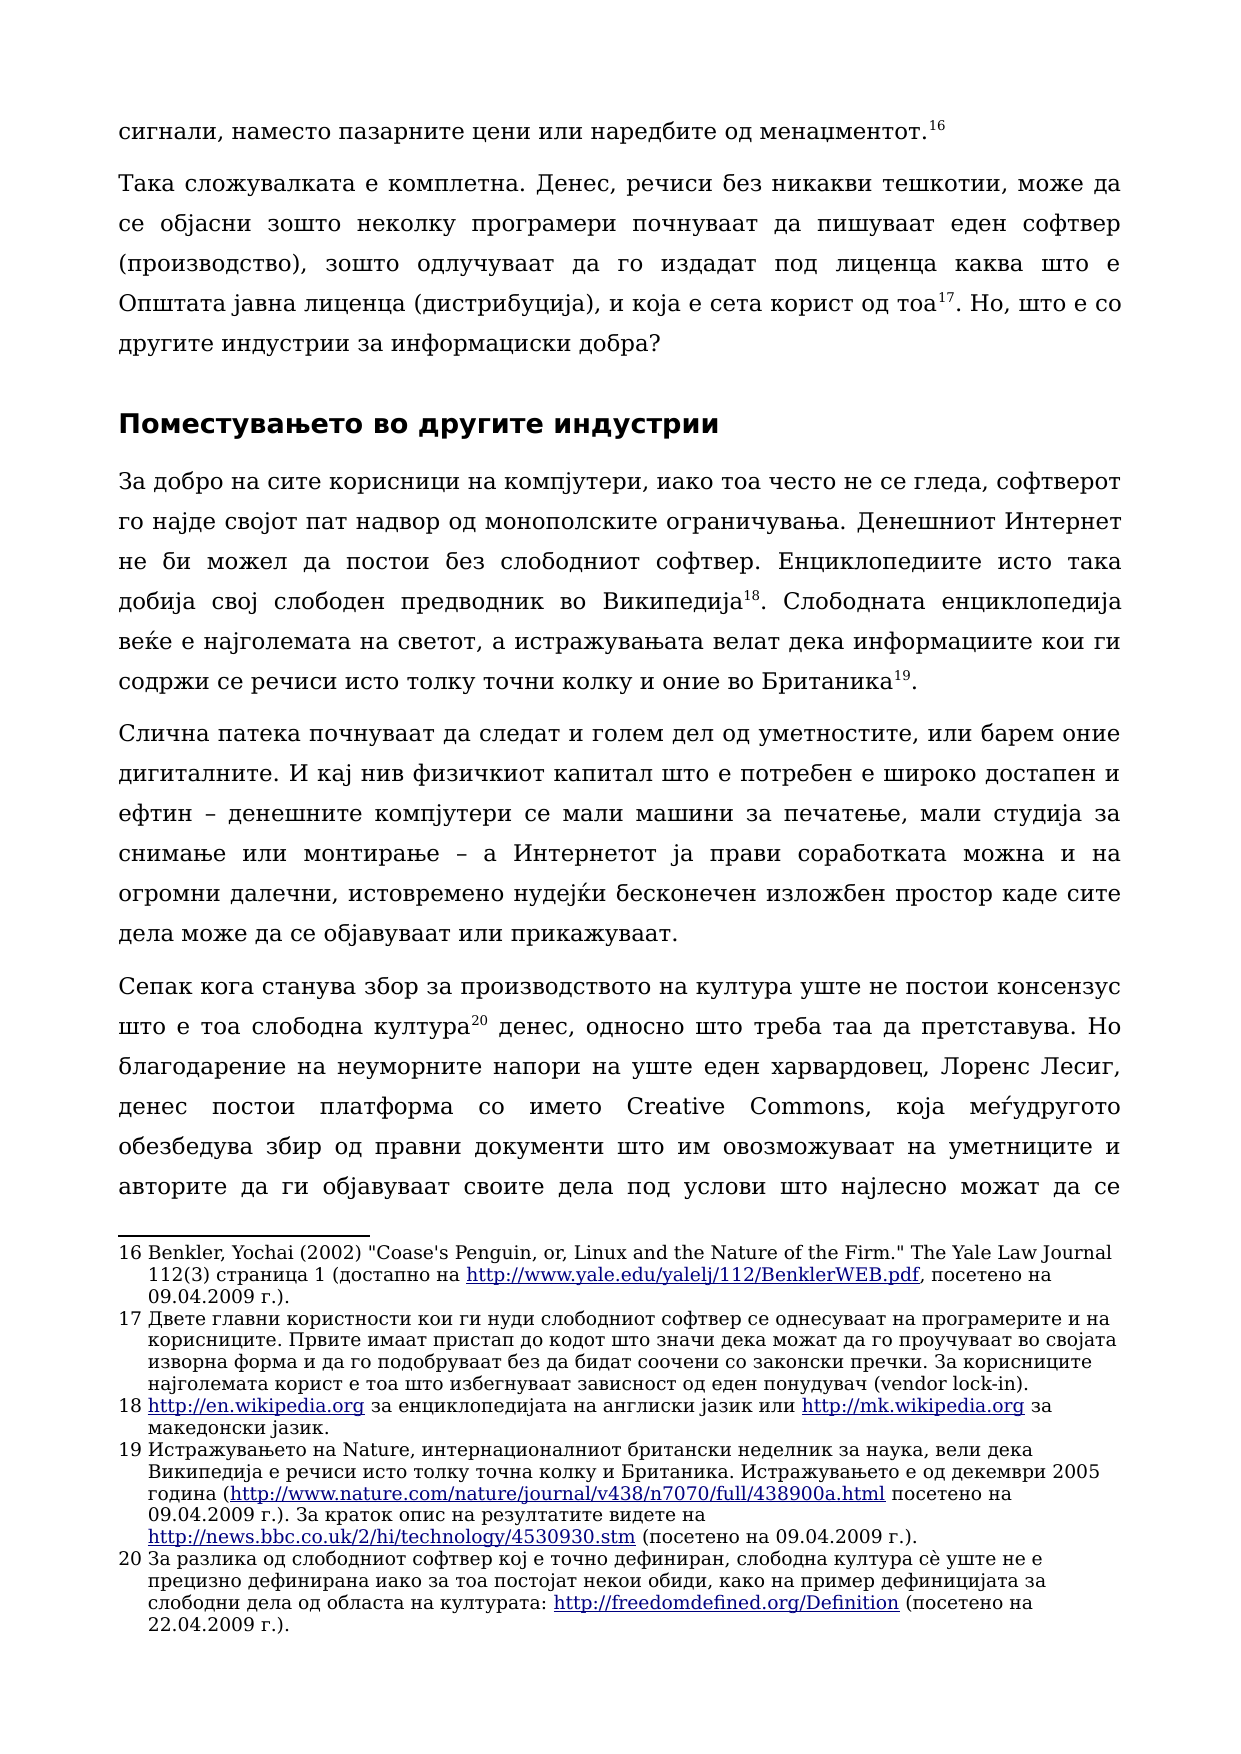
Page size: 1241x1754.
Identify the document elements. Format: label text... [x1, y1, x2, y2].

text Двете главни користности кои ги нуди слободниот софтвер се однесуваат на програмерите и на корисниците. Првите имаат пристап до кодот што значи дека можат да го проучуваат во својата изворна форма и да го подобруваат без да бидат соочени со законски пречки. За корисниците најголемата корист е тоа што избегнуваат зависност од еден понудувач (vendor lock-in). [118, 1308, 1122, 1395]
subtitle Поместувањето во другите индустрии [118, 408, 1122, 440]
text сигнали, наместо пазарните цени или наредбите од менаџментот. [118, 118, 1122, 145]
text Така сложувалката е комплетна. Денес, речиси без никакви тешкотии, може да се објасни зошто неколку програмери почнуваат да пишуваат еден софтвер (производство), зошто одлучуваат да го издадат под лиценца каква што е Општата јавна лиценца (дистрибуција), и која е сета корист од тоа. Но, што е со другите индустрии за информациски добра? [118, 171, 1122, 357]
text Benkler, Yochai (2002) "Coase's Penguin, or, Linux and the Nature of the Firm." The Yale Law Journal 112(3) страница 1 (достапно на http://www.yale.edu/yalelj/112/BenklerWEB.pdf, посетено на 09.04.2009 г.). [118, 1242, 1122, 1308]
text Слична патека почнуваат да следат и голем дел од уметностите, или барем оние дигиталните. И кај нив физичкиот капитал што е потребен е широко достапен и ефтин – денешните компјутери се мали машини за печатење, мали студија за снимање или монтирање – а Интернетот ја прави соработката можна и на огромни далечни, истовремено нудејќи бесконечен изложбен простор каде сите дела може да се објавуваат или прикажуваат. [118, 720, 1122, 947]
text За разлика од слободниот софтвер кој е точно дефиниран, слободна култура сѐ уште не е прецизно дефинирана иако за тоа постојат некои обиди, како на пример дефиницијата за слободни дела од областа на културата: http://freedomdefined.org/Definition (посетено на 22.04.2009 г.). [118, 1548, 1122, 1636]
text http://en.wikipedia.org за енциклопедијата на англиски јазик или http://mk.wikipedia.org за македонски јазик. [118, 1395, 1122, 1439]
text За добро на сите корисници на компјутери, иако тоа често не се гледа, софтверот го најде својот пат надвор од монополските ограничувања. Денешниот Интернет не би можел да постои без слободниот софтвер. Енциклопедиите исто така добија свој слободен предводник во Википедија. Слободната енциклопедија веќе е најголемата на светот, а истражувањата велат дека информациите кои ги содржи се речиси исто толку точни колку и оние во Британика. [118, 468, 1122, 694]
text Сепак кога станува збор за производството на култура уште не постои консензус што е тоа слободна култура денес, односно што треба таа да претставува. Но благодарение на неуморните напори на уште еден харвардовец, Лоренс Лесиг, денес постои платформа со името Creative Commons, која меѓудругото обезбедува збир од правни документи што им овозможуваат на уметниците и авторите да ги објавуваат своите дела под услови што најлесно можат да се [118, 973, 1122, 1199]
text Истражувањето на Nature, интернационалниот британски неделник за наука, вели дека Википедија е речиси исто толку точна колку и Британика. Истражувањето е од декември 2005 година (http://www.nature.com/nature/journal/v438/n7070/full/438900a.html посетено на 09.04.2009 г.). За краток опис на резултатите видете на http://news.bbc.co.uk/2/hi/technology/4530930.stm (посетено на 09.04.2009 г.). [118, 1439, 1122, 1548]
